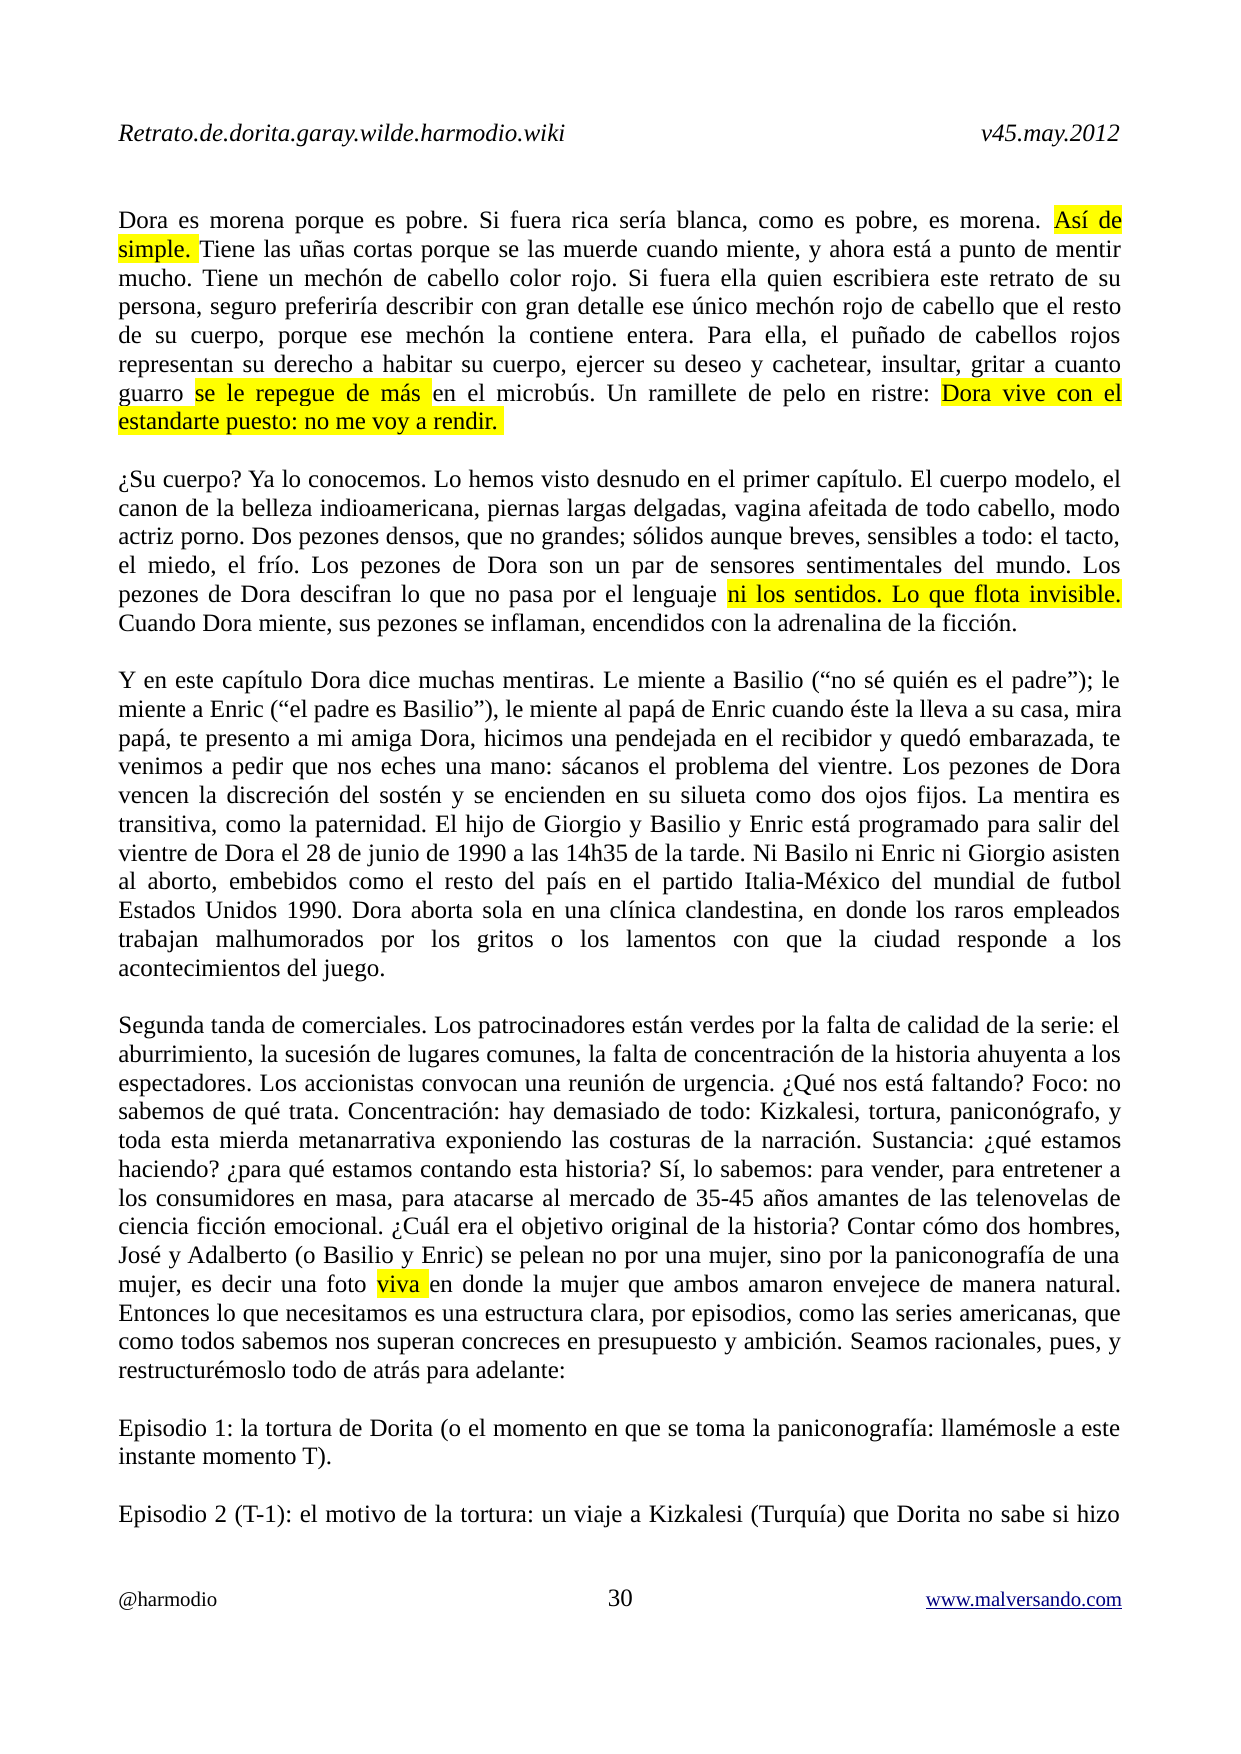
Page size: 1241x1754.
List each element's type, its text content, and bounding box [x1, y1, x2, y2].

text Segunda tanda de comerciales. Los patrocinadores están verdes por la falta de calidad de la serie: el aburrimiento, la sucesión de lugares comunes, la falta de concentración de la historia ahuyenta a los espectadores. Los accionistas convocan una reunión de urgencia. ¿Qué nos está faltando? Foco: no sabemos de qué trata. Concentración: hay demasiado de todo: Kizkalesi, tortura, paniconógrafo, y toda esta mierda metanarrativa exponiendo las costuras de la narración. Sustancia: ¿qué estamos haciendo? ¿para qué estamos contando esta historia? Sí, lo sabemos: para vender, para entretener a los consumidores en masa, para atacarse al mercado de 35-45 años amantes de las telenovelas de ciencia ficción emocional. ¿Cuál era el objetivo original de la historia? Contar cómo dos hombres, José y Adalberto (o Basilio y Enric) se pelean no por una mujer, sino por la paniconografía de una mujer, es decir una foto viva en donde la mujer que ambos amaron envejece de manera natural. Entonces lo que necesitamos es una estructura clara, por episodios, como las series americanas, que como todos sabemos nos superan concreces en presupuesto y ambición. Seamos racionales, pues, y restructurémoslo todo de atrás para adelante: [118, 1010, 1122, 1384]
text Episodio 1: la tortura de Dorita (o el momento en que se toma la paniconografía: llamémosle a este instante momento T). [118, 1413, 1122, 1470]
text ¿Su cuerpo? Ya lo conocemos. Lo hemos visto desnudo en el primer capítulo. El cuerpo modelo, el canon de la belleza indioamericana, piernas largas delgadas, vagina afeitada de todo cabello, modo actriz porno. Dos pezones densos, que no grandes; sólidos aunque breves, sensibles a todo: el tacto, el miedo, el frío. Los pezones de Dora son un par de sensores sentimentales del mundo. Los pezones de Dora descifran lo que no pasa por el lenguaje ni los sentidos. Lo que flota invisible. Cuando Dora miente, sus pezones se inflaman, encendidos con la adrenalina de la ficción. [118, 464, 1122, 636]
text Y en este capítulo Dora dice muchas mentiras. Le miente a Basilio (“no sé quién es el padre”); le miente a Enric (“el padre es Basilio”), le miente al papá de Enric cuando éste la lleva a su casa, mira papá, te presento a mi amiga Dora, hicimos una pendejada en el recibidor y quedó embarazada, te venimos a pedir que nos eches una mano: sácanos el problema del vientre. Los pezones de Dora vencen la discreción del sostén y se encienden en su silueta como dos ojos fijos. La mentira es transitiva, como la paternidad. El hijo de Giorgio y Basilio y Enric está programado para salir del vientre de Dora el 28 de junio de 1990 a las 14h35 de la tarde. Ni Basilo ni Enric ni Giorgio asisten al aborto, embebidos como el resto del país en el partido Italia-México del mundial de futbol Estados Unidos 1990. Dora aborta sola en una clínica clandestina, en donde los raros empleados trabajan malhumorados por los gritos o los lamentos con que la ciudad responde a los acontecimientos del juego. [118, 665, 1122, 981]
text Dora es morena porque es pobre. Si fuera rica sería blanca, como es pobre, es morena. Así de simple. Tiene las uñas cortas porque se las muerde cuando miente, y ahora está a punto de mentir mucho. Tiene un mechón de cabello color rojo. Si fuera ella quien escribiera este retrato de su persona, seguro preferiría describir con gran detalle ese único mechón rojo de cabello que el resto de su cuerpo, porque ese mechón la contiene entera. Para ella, el puñado de cabellos rojos representan su derecho a habitar su cuerpo, ejercer su deseo y cachetear, insultar, gritar a cuanto guarro se le repegue de más en el microbús. Un ramillete de pelo en ristre: Dora vive con el estandarte puesto: no me voy a rendir. [118, 205, 1122, 435]
text Episodio 2 (T-1): el motivo de la tortura: un viaje a Kizkalesi (Turquía) que Dorita no sabe si hizo [118, 1499, 1122, 1528]
